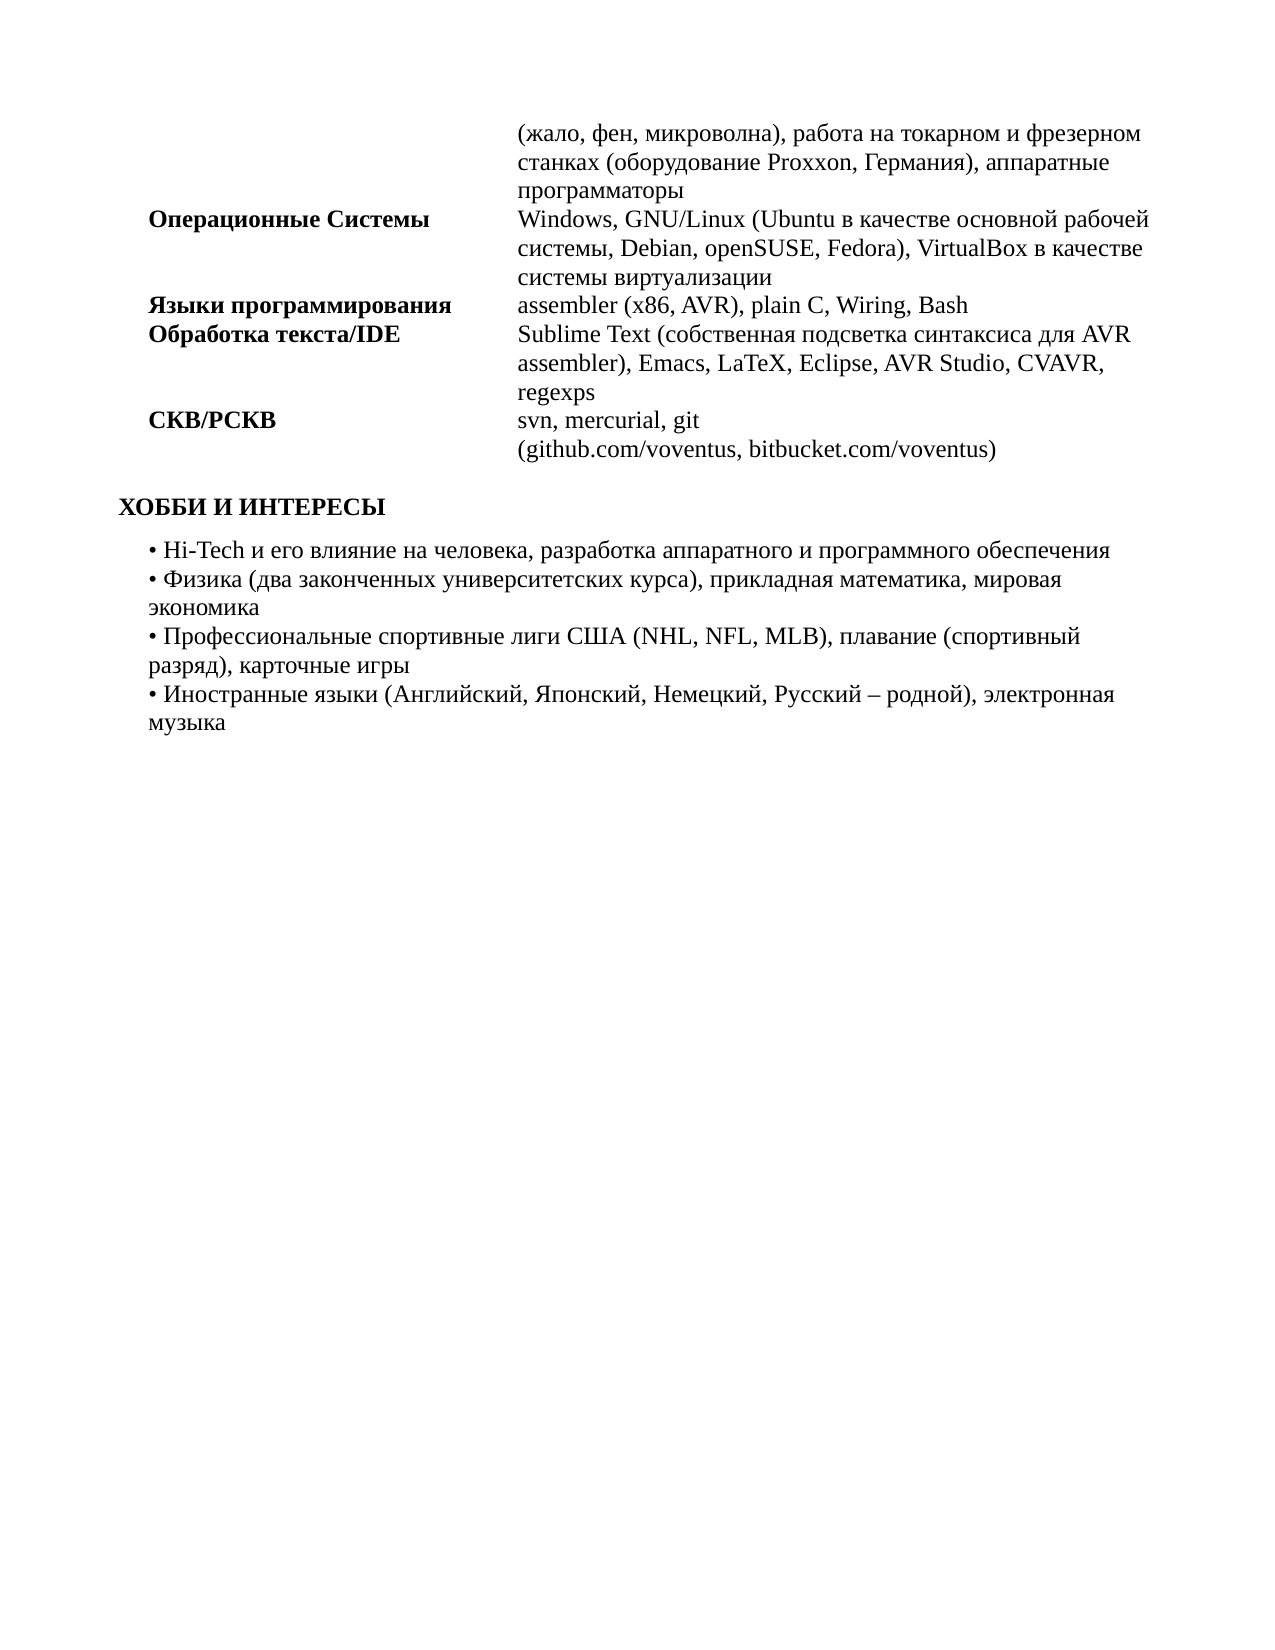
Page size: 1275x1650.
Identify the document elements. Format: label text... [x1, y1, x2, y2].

text Обработка текста/IDE Sublime Text (собственная подсветка синтаксиса для AVR assembler), Emacs, LaTeX, Eclipse, AVR Studio, CVAVR, regexps [148, 319, 1157, 406]
text • Физика (два законченных университетских курса), прикладная математика, мировая экономика [148, 564, 1157, 621]
text СКВ/РСКВ svn, mercurial, git [148, 406, 1157, 434]
text (github.com/voventus, bitbucket.com/voventus) [148, 434, 1157, 463]
text • Профессиональные спортивные лиги США (NHL, NFL, MLB), плавание (спортивный разряд), карточные игры [148, 621, 1157, 679]
text Операционные Системы Windows, GNU/Linux (Ubuntu в качестве основной рабочей системы, Debian, openSUSE, Fedora), VirtualBox в качестве системы виртуализации [148, 204, 1157, 291]
text (жало, фен, микроволна), работа на токарном и фрезерном станках (оборудование Proxxon, Германия), аппаратные программаторы [148, 118, 1157, 204]
text Языки программирования assembler (x86, AVR), plain C, Wiring, Bash [148, 291, 1157, 319]
text ХОББИ И ИНТЕРЕСЫ [118, 492, 1157, 521]
text • Иностранные языки (Английский, Японский, Немецкий, Русский – родной), электронная музыка [148, 679, 1157, 736]
text • Hi-Tech и его влияние на человека, разработка аппаратного и программного обеспечения [148, 535, 1157, 564]
